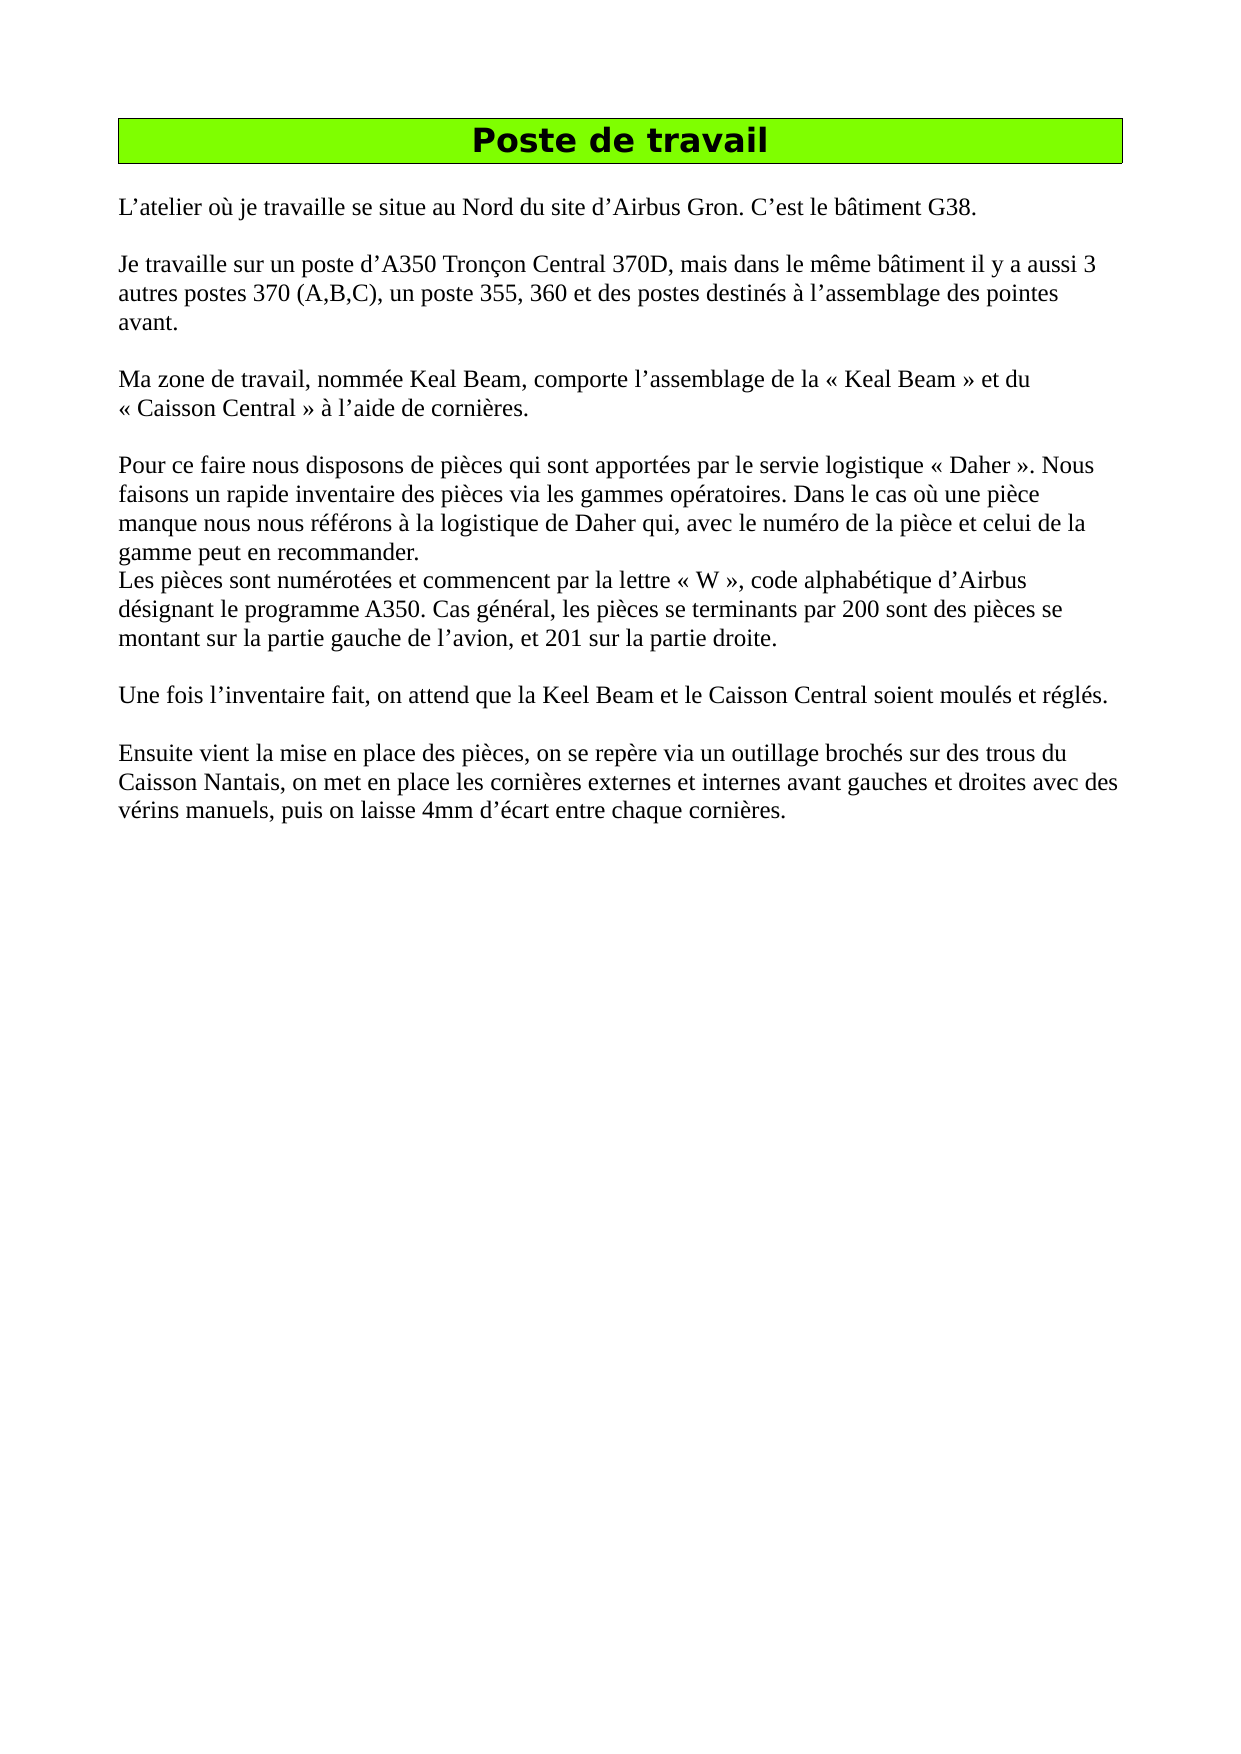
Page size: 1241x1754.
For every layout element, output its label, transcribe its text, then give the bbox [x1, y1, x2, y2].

text L’atelier où je travaille se situe au Nord du site d’Airbus Gron. C’est le bâtiment G38. [118, 192, 1122, 221]
text Une fois l’inventaire fait, on attend que la Keel Beam et le Caisson Central soient moulés et réglés. [118, 681, 1122, 709]
text Poste de travail [119, 119, 1122, 163]
text Les pièces sont numérotées et commencent par la lettre « W », code alphabétique d’Airbus désignant le programme A350. Cas général, les pièces se terminants par 200 sont des pièces se montant sur la partie gauche de l’avion, et 201 sur la partie droite. [118, 566, 1122, 652]
text Ma zone de travail, nommée Keal Beam, comporte l’assemblage de la « Keal Beam » et du « Caisson Central » à l’aide de cornières. [118, 364, 1122, 422]
text Pour ce faire nous disposons de pièces qui sont apportées par le servie logistique « Daher ». Nous faisons un rapide inventaire des pièces via les gammes opératoires. Dans le cas où une pièce manque nous nous référons à la logistique de Daher qui, avec le numéro de la pièce et celui de la gamme peut en recommander. [118, 451, 1122, 566]
text Ensuite vient la mise en place des pièces, on se repère via un outillage brochés sur des trous du Caisson Nantais, on met en place les cornières externes et internes avant gauches et droites avec des vérins manuels, puis on laisse 4mm d’écart entre chaque cornières. [118, 738, 1122, 824]
text Je travaille sur un poste d’A350 Tronçon Central 370D, mais dans le même bâtiment il y a aussi 3 autres postes 370 (A,B,C), un poste 355, 360 et des postes destinés à l’assemblage des pointes avant. [118, 249, 1122, 336]
